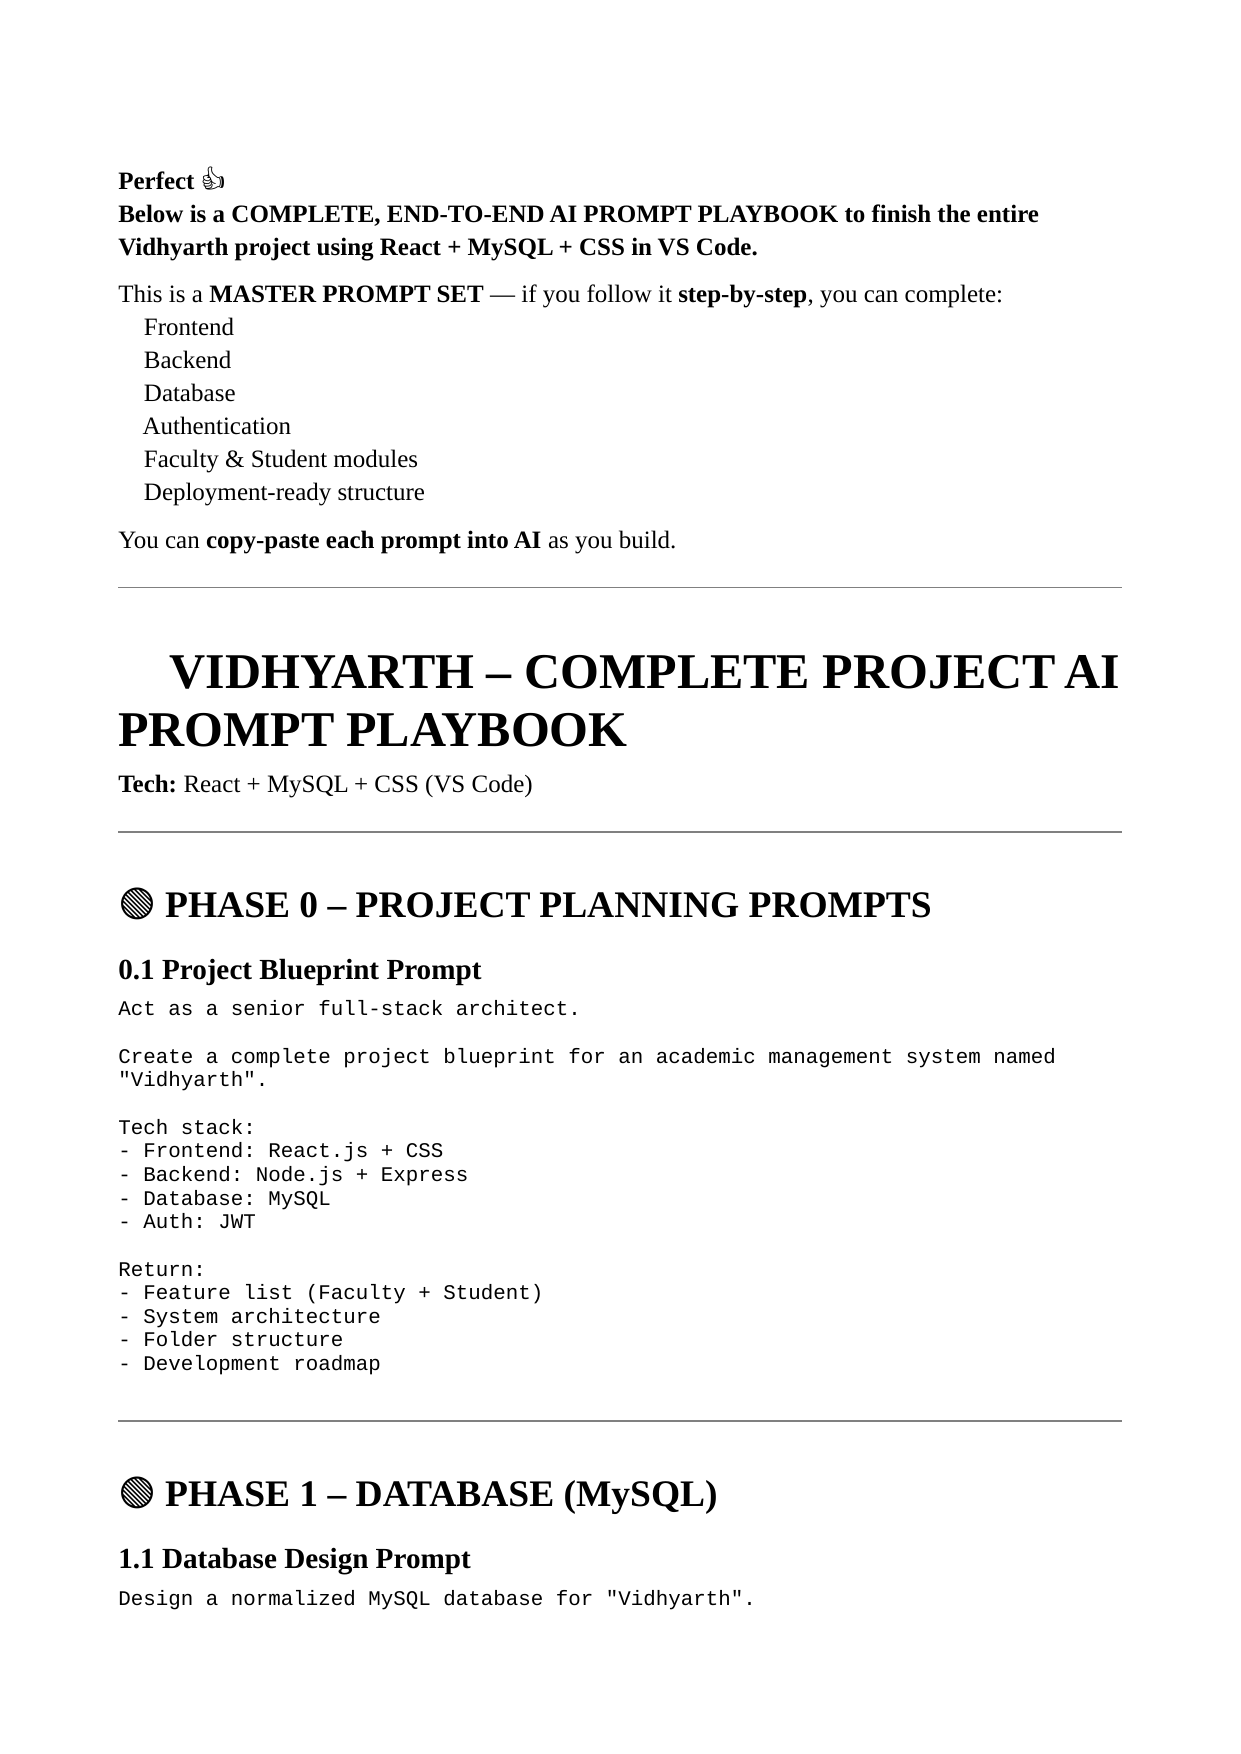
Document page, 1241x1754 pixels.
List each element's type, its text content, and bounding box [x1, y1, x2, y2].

text - System architecture [118, 1306, 1122, 1329]
text - Folder structure [118, 1329, 1122, 1353]
subtitle 1.1 Database Design Prompt [118, 1542, 1122, 1575]
subtitle 🧠 VIDHYARTH – COMPLETE PROJECT AI PROMPT PLAYBOOK [118, 642, 1122, 757]
subtitle 🟢 PHASE 1 – DATABASE (MySQL) [118, 1471, 1122, 1514]
text Perfect 👍 Below is a COMPLETE, END-TO-END AI PROMPT PLAYBOOK to finish the entire Vidhyarth project using React + MySQL + CSS in VS Code. [118, 166, 1122, 261]
text - Database: MySQL [118, 1188, 1122, 1211]
text Tech stack: [118, 1117, 1122, 1140]
text Return: [118, 1258, 1122, 1282]
subtitle 0.1 Project Blueprint Prompt [118, 952, 1122, 986]
text - Development roadmap [118, 1353, 1122, 1377]
text Tech: React + MySQL + CSS (VS Code) [118, 769, 1122, 798]
text This is a MASTER PROMPT SET — if you follow it step-by-step, you can complete: ✅ Frontend ✅ Backend ✅ Database ✅ Authentication ✅ Faculty & Student modules ✅ Deployment-ready structure [118, 279, 1122, 506]
text Create a complete project blueprint for an academic management system named "Vidhyarth". [118, 1046, 1122, 1093]
text Design a normalized MySQL database for "Vidhyarth". [118, 1588, 1122, 1611]
text You can copy-paste each prompt into AI as you build. [118, 525, 1122, 554]
text - Feature list (Faculty + Student) [118, 1282, 1122, 1306]
text Act as a senior full-stack architect. [118, 998, 1122, 1022]
text - Backend: Node.js + Express [118, 1164, 1122, 1188]
text - Frontend: React.js + CSS [118, 1140, 1122, 1164]
subtitle 🟢 PHASE 0 – PROJECT PLANNING PROMPTS [118, 882, 1122, 925]
text - Auth: JWT [118, 1211, 1122, 1235]
